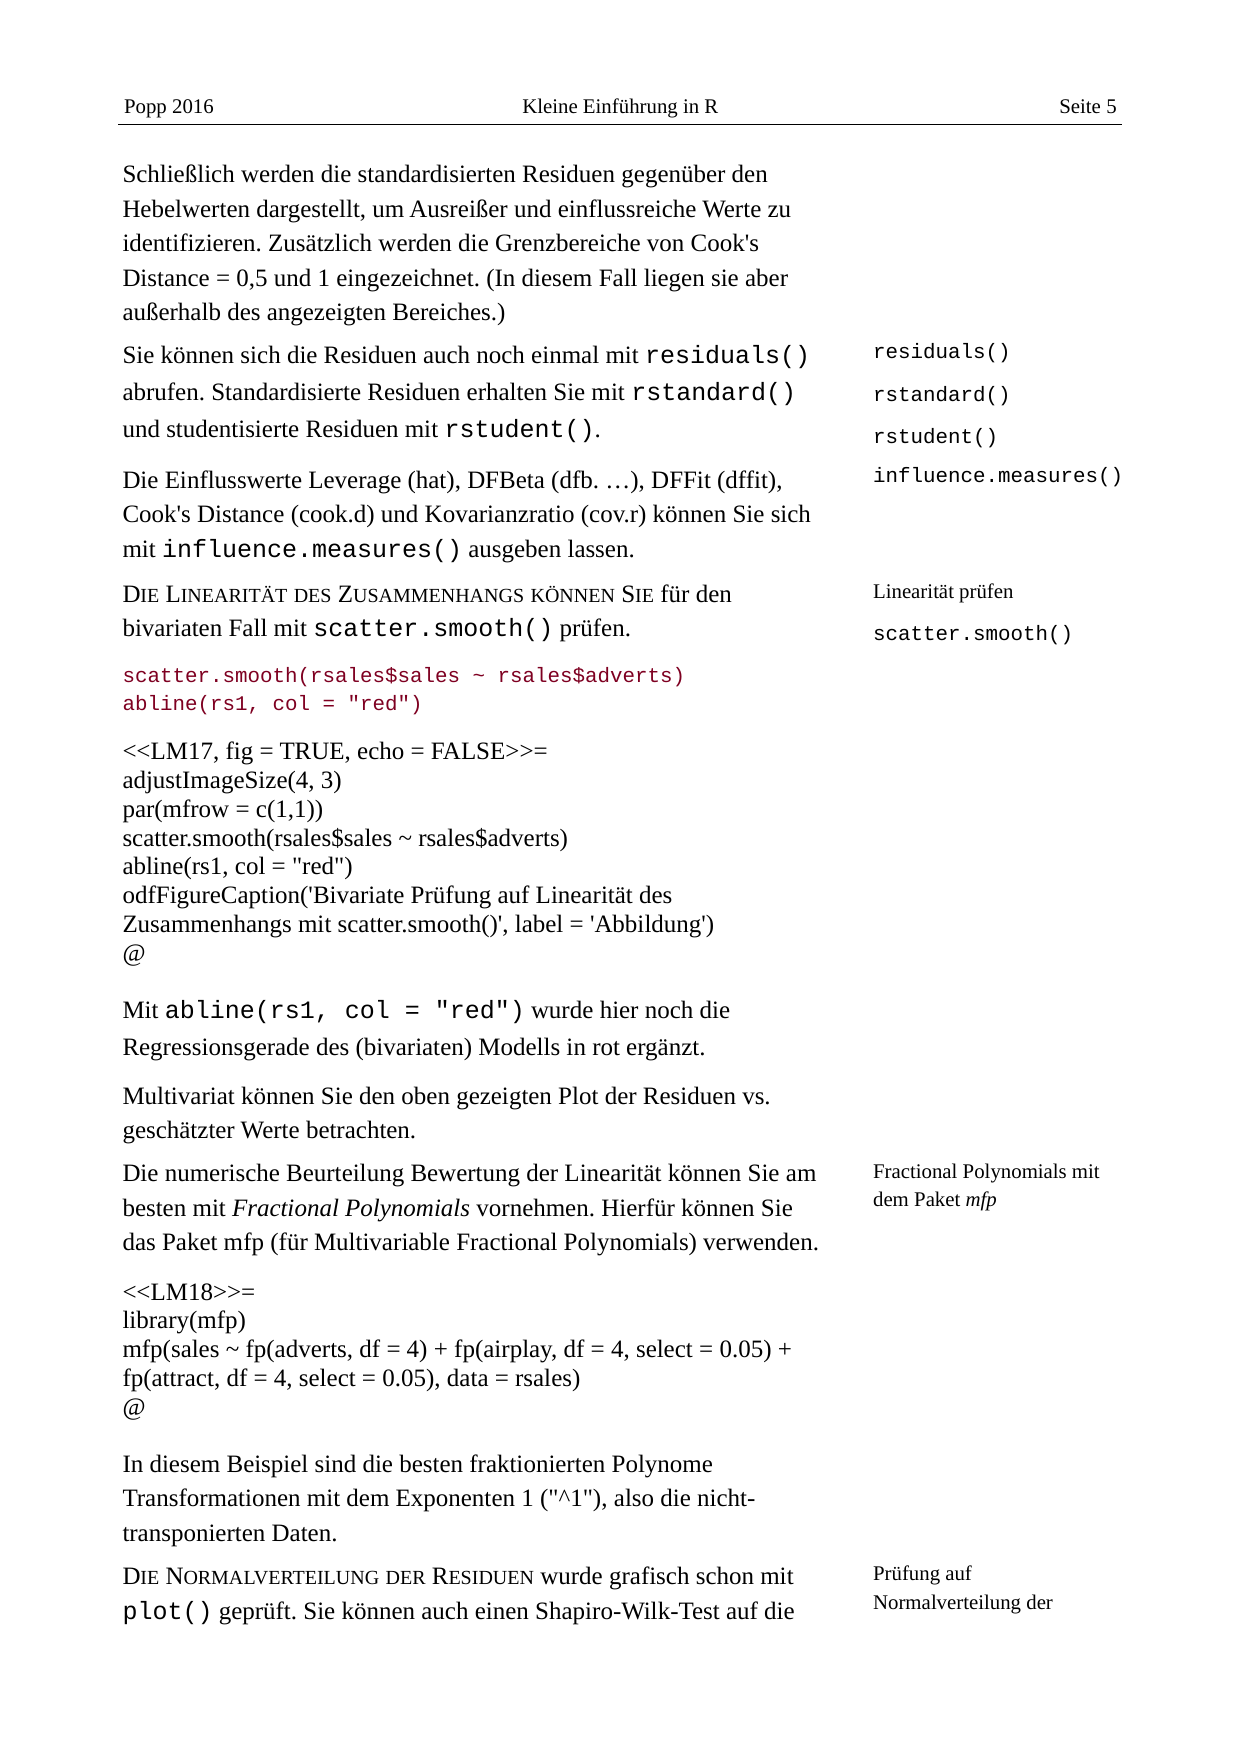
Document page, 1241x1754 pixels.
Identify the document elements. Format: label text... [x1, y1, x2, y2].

table_cell Sie können sich die Residuen auch noch einmal mit residuals() abrufen. Standardisierte Residuen erhalten Sie mit rstandard() und studentisierte Residuen mit rstudent(). [122, 341, 855, 465]
table_cell Die numerische Beurteilung Bewertung der Linearität können Sie am besten mit Fractional Polynomials vornehmen. Hierfür können Sie das Paket mfp (für Multivariable Fractional Polynomials) verwenden. <<LM18>>= library(mfp) mfp(sales ~ fp(adverts, df = 4) + fp(airplay, df = 4, select = 0.05) + fp(attract, df = 4, select = 0.05), data = rsales) @ In diesem Beispiel sind die besten fraktionierten Polynome Transformationen mit dem Exponenten 1 ("^1"), also die nicht-transponierten Daten. [122, 1159, 855, 1561]
table_cell influence.measures() [855, 465, 1123, 579]
table_cell Die Normalverteilung der Residuen wurde grafisch schon mit plot() geprüft. Sie können auch einen Shapiro-Wilk-Test auf die [122, 1561, 855, 1627]
table_cell Linearität prüfen scatter.smooth() [855, 579, 1123, 1158]
table_header [855, 159, 1123, 341]
table_cell Die Einflusswerte Leverage (hat), DFBeta (dfb. …), DFFit (dffit), Cook's Distance (cook.d) und Kovarianzratio (cov.r) können Sie sich mit influence.measures() ausgeben lassen. [122, 465, 855, 579]
table_cell Fractional Polynomials mit dem Paket mfp [855, 1159, 1123, 1561]
table_cell residuals() rstandard() rstudent() [855, 341, 1123, 465]
table_header Schließlich werden die standardisierten Residuen gegenüber den Hebelwerten dargestellt, um Ausreißer und einflussreiche Werte zu identifizieren. Zusätzlich werden die Grenzbereiche von Cook's Distance = 0,5 und 1 eingezeichnet. (In diesem Fall liegen sie aber außerhalb des angezeigten Bereiches.) [122, 159, 855, 341]
table_cell Prüfung auf Normalverteilung der [855, 1561, 1123, 1627]
table_cell Die Linearität des Zusammenhangs können Sie für den bivariaten Fall mit scatter.smooth() prüfen. scatter.smooth(rsales$sales ~ rsales$adverts) abline(rs1, col = "red") <<LM17, fig = TRUE, echo = FALSE>>= adjustImageSize(4, 3) par(mfrow = c(1,1)) scatter.smooth(rsales$sales ~ rsales$adverts) abline(rs1, col = "red") odfFigureCaption('Bivariate Prüfung auf Linearität des Zusammenhangs mit scatter.smooth()', label = 'Abbildung') @ Mit abline(rs1, col = "red") wurde hier noch die Regressionsgerade des (bivariaten) Modells in rot ergänzt. Multivariat können Sie den oben gezeigten Plot der Residuen vs. geschätzter Werte betrachten. [122, 579, 855, 1158]
